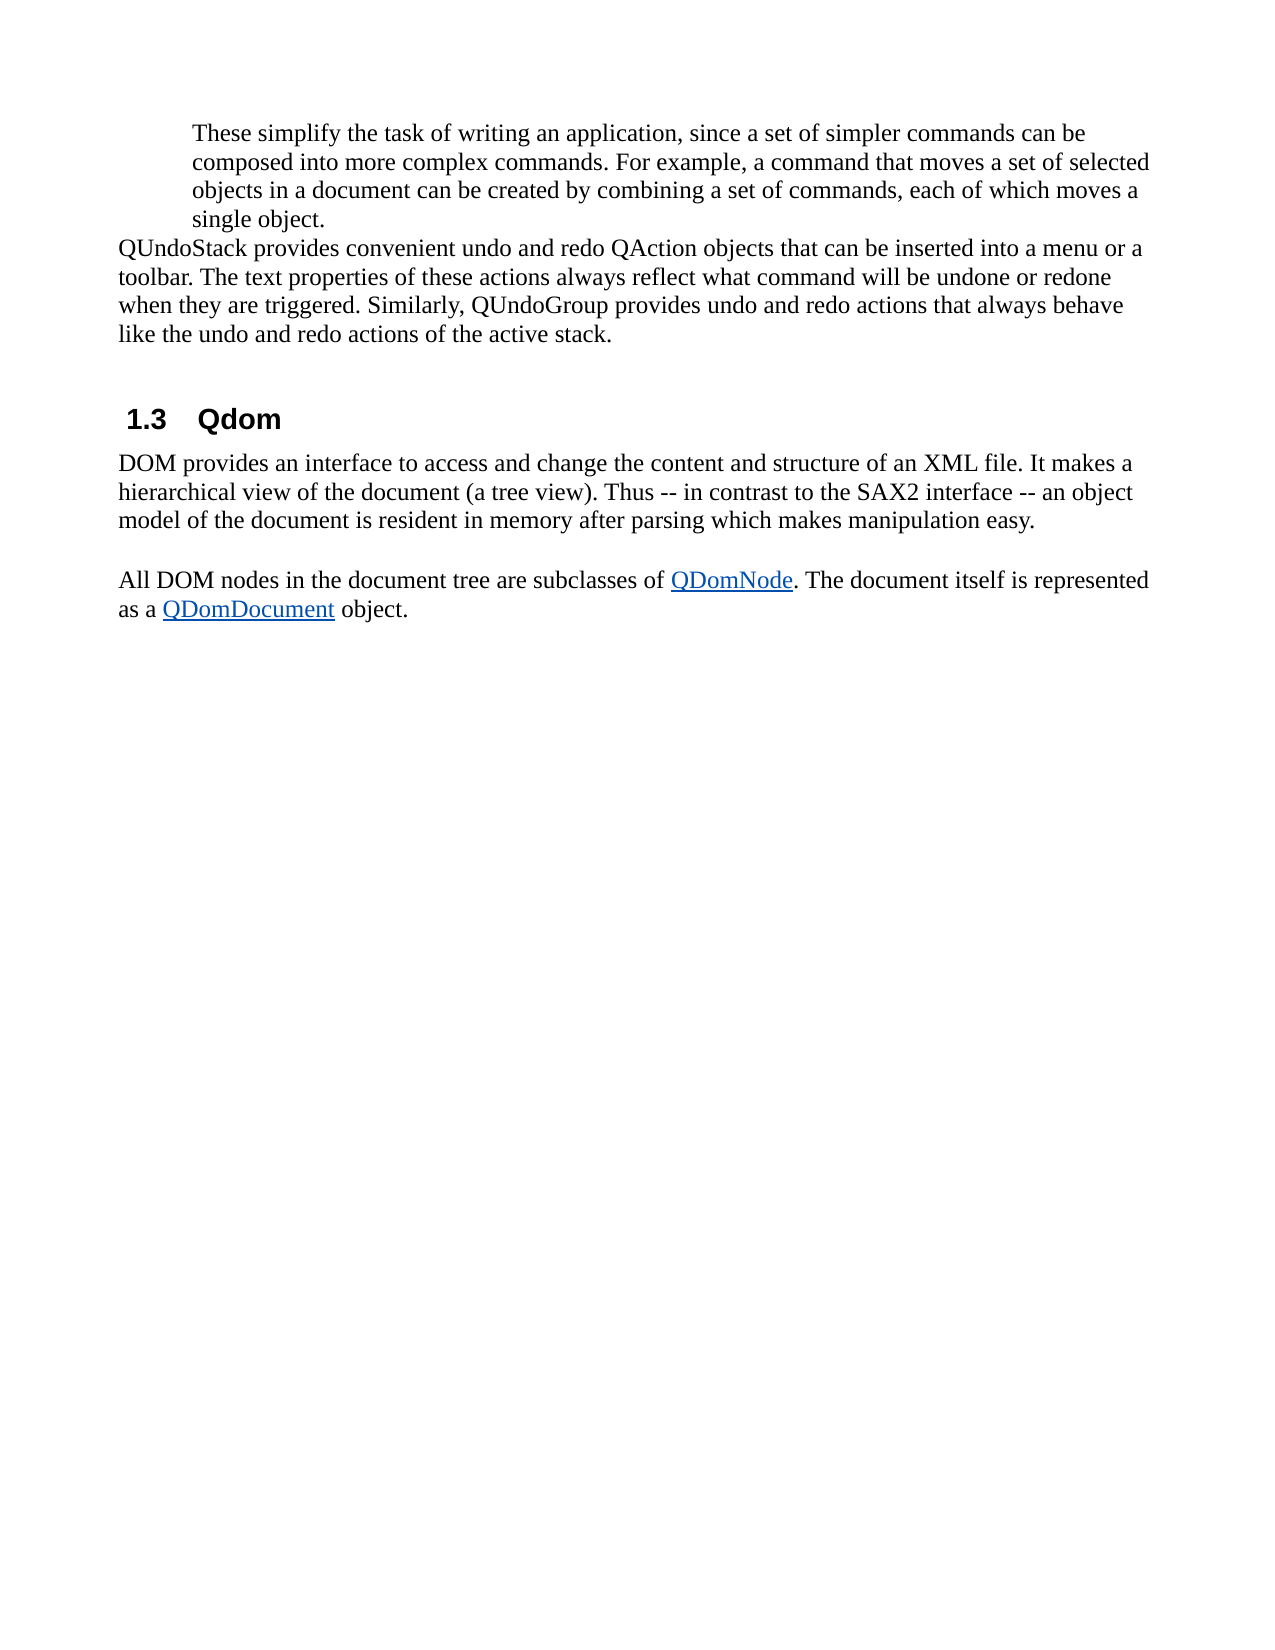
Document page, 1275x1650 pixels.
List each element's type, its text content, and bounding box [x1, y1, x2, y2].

text QUndoStack provides convenient undo and redo QAction objects that can be inserted into a menu or a toolbar. The text properties of these actions always reflect what command will be undone or redone when they are triggered. Similarly, QUndoGroup provides undo and redo actions that always behave like the undo and redo actions of the active stack. [118, 233, 1157, 348]
text DOM provides an interface to access and change the content and structure of an XML file. It makes a hierarchical view of the document (a tree view). Thus -- in contrast to the SAX2 interface -- an object model of the document is resident in memory after parsing which makes manipulation easy. [118, 448, 1157, 534]
text All DOM nodes in the document tree are subclasses of QDomNode. The document itself is represented as a QDomDocument object. [118, 565, 1157, 623]
list These simplify the task of writing an application, since a set of simpler commands can be composed into more complex commands. For example, a command that moves a set of selected objects in a document can be created by combining a set of commands, each of which moves a single object. [162, 118, 1157, 233]
subtitle Qdom [118, 402, 1157, 435]
